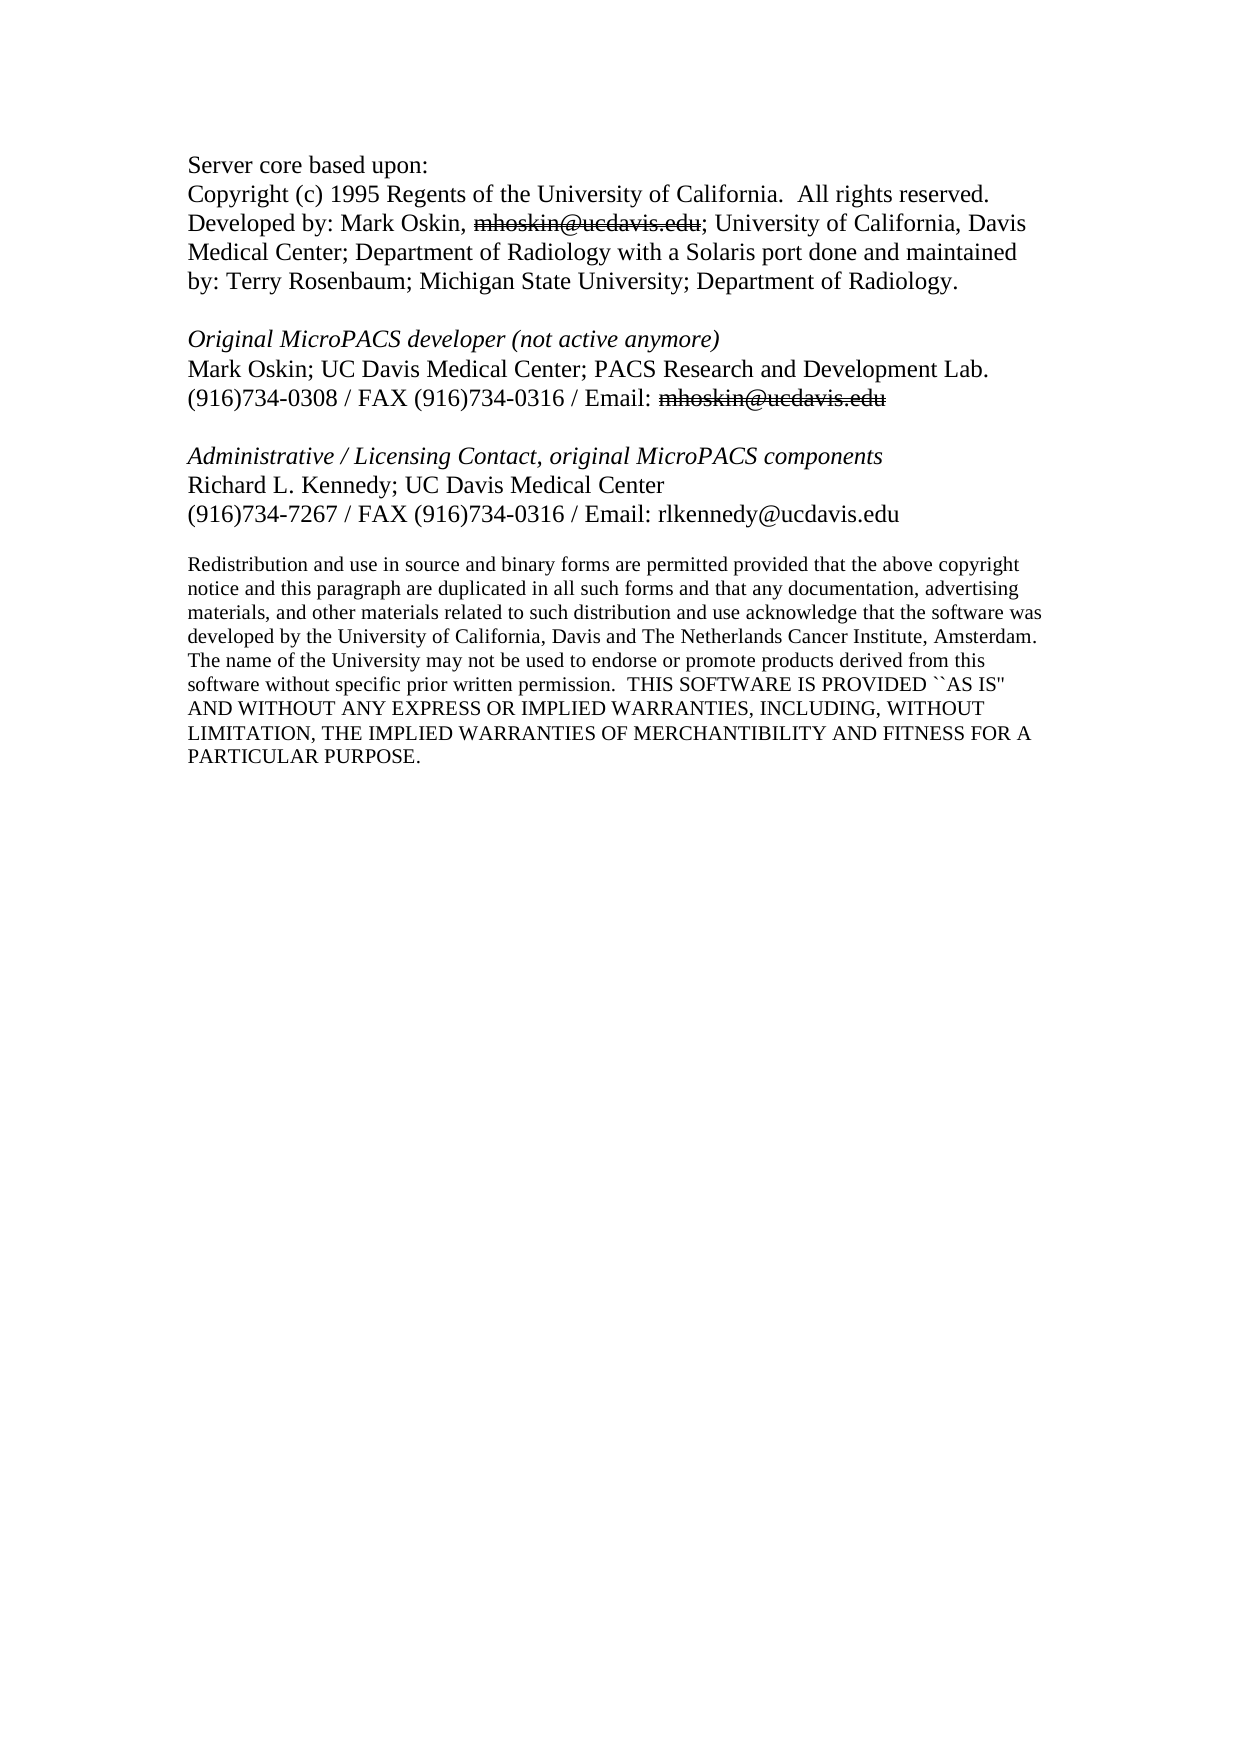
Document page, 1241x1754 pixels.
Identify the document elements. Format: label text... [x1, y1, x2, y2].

text Copyright (c) 1995 Regents of the University of California. All rights reserved. [187, 179, 1053, 208]
text Original MicroPACS developer (not active anymore) [187, 324, 1053, 353]
text Mark Oskin; UC Davis Medical Center; PACS Research and Development Lab. [187, 353, 1053, 382]
text Redistribution and use in source and binary forms are permitted provided that the above copyright notice and this paragraph are duplicated in all such forms and that any documentation, advertising materials, and other materials related to such distribution and use acknowledge that the software was developed by the University of California, Davis and The Netherlands Cancer Institute, Amsterdam. The name of the University may not be used to endorse or promote products derived from this software without specific prior written permission. THIS SOFTWARE IS PROVIDED ``AS IS'' AND WITHOUT ANY EXPRESS OR IMPLIED WARRANTIES, INCLUDING, WITHOUT LIMITATION, THE IMPLIED WARRANTIES OF MERCHANTIBILITY AND FITNESS FOR A PARTICULAR PURPOSE. [187, 552, 1053, 768]
text Developed by: Mark Oskin, mhoskin@ucdavis.edu; University of California, Davis Medical Center; Department of Radiology with a Solaris port done and maintained by: Terry Rosenbaum; Michigan State University; Department of Radiology. [187, 208, 1053, 295]
text Richard L. Kennedy; UC Davis Medical Center [187, 470, 1053, 499]
text Administrative / Licensing Contact, original MicroPACS components [187, 441, 1053, 470]
text Server core based upon: [187, 150, 1053, 179]
text (916)734-0308 / FAX (916)734-0316 / Email: mhoskin@ucdavis.edu [187, 382, 1053, 412]
text (916)734-7267 / FAX (916)734-0316 / Email: rlkennedy@ucdavis.edu [187, 499, 1053, 528]
